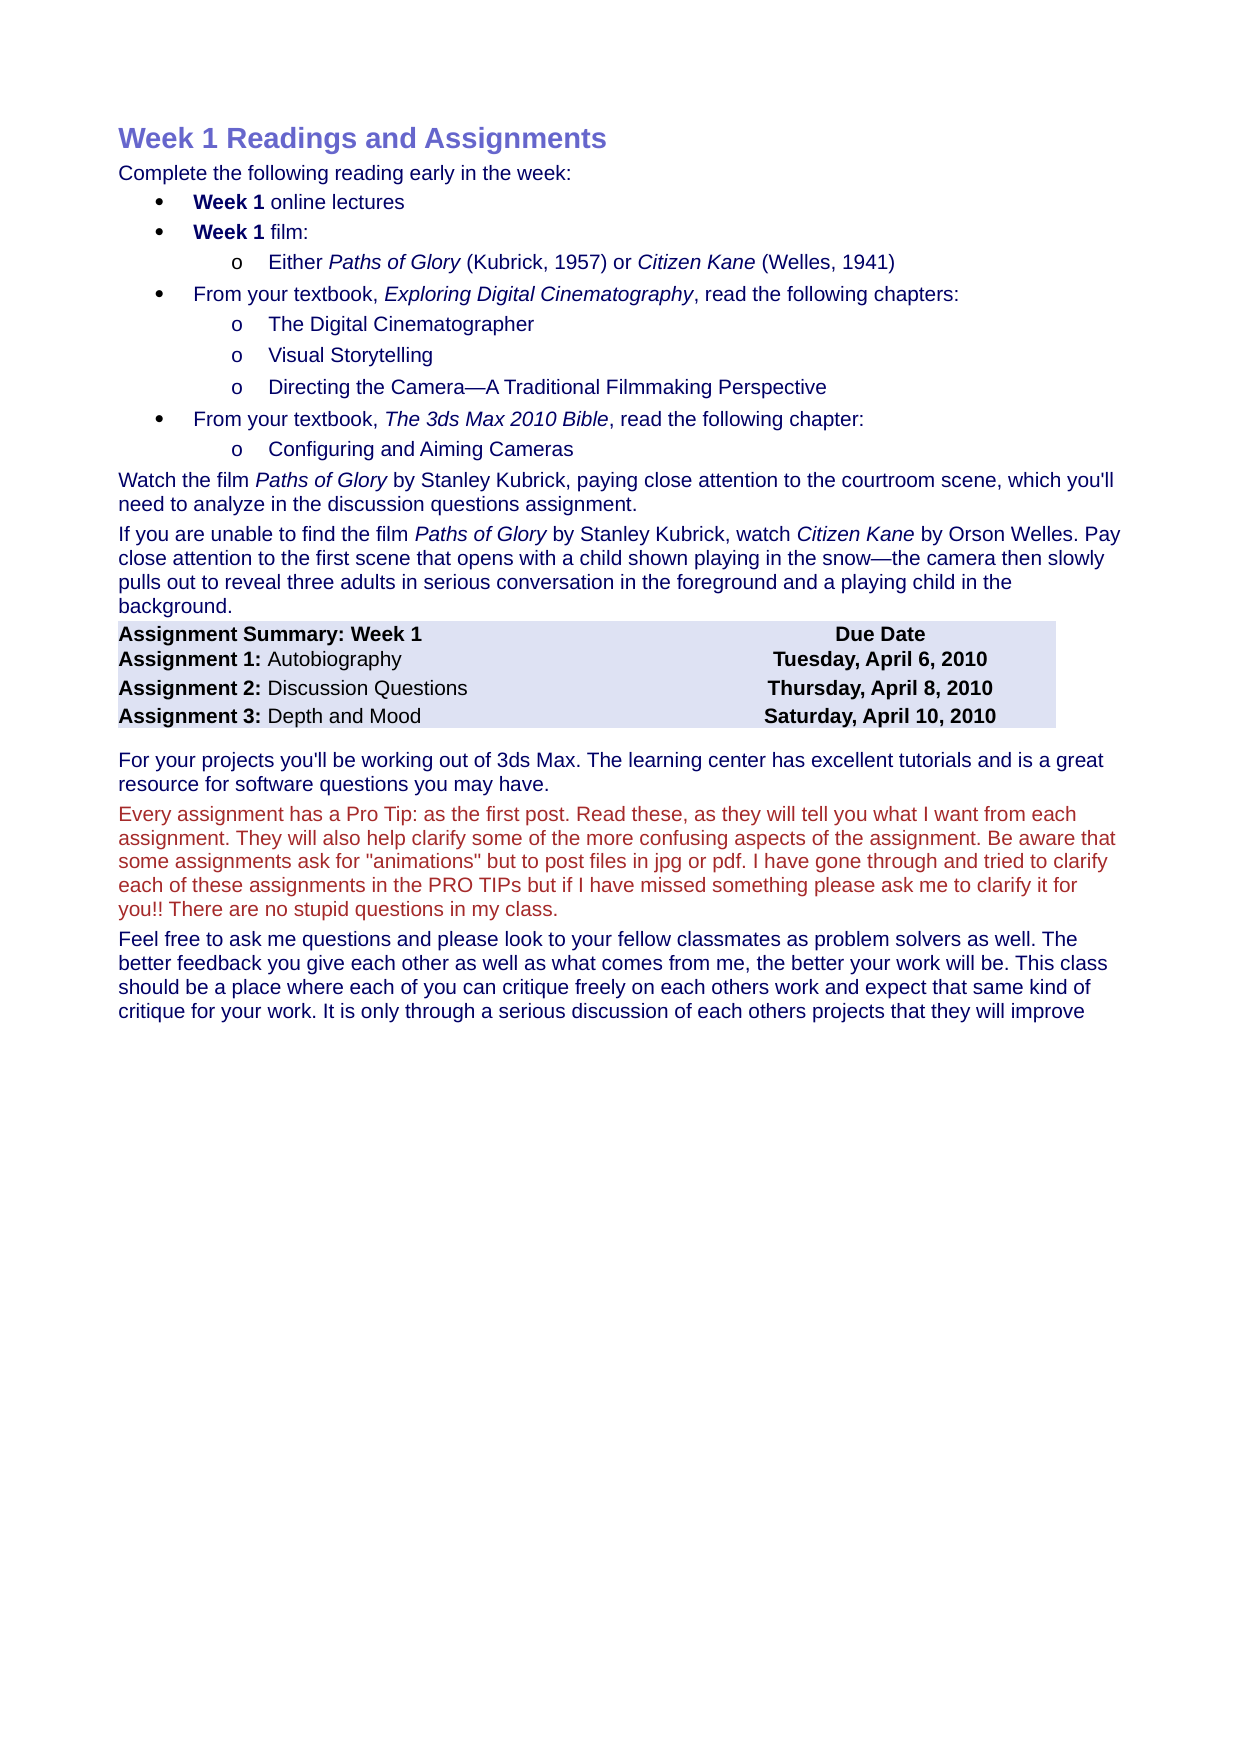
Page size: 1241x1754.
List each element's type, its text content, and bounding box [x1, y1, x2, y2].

table_cell Thursday, April 8, 2010 [705, 671, 1056, 704]
text Week 1 Readings and Assignments [118, 121, 1122, 154]
list Week 1 online lectures [156, 190, 1122, 214]
list Either Paths of Glory (Kubrick, 1957) or Citizen Kane (Welles, 1941) [231, 250, 1122, 276]
text For your projects you'll be working out of 3ds Max. The learning center has excellent tutorials and is a great resource for software questions you may have. [118, 748, 1122, 796]
list From your textbook, The 3ds Max 2010 Bible, read the following chapter: [156, 407, 1122, 431]
list The Digital Cinematographer [231, 312, 1122, 337]
table_header Due Date [705, 621, 1056, 647]
text Feel free to ask me questions and please look to your fellow classmates as problem solvers as well. The better feedback you give each other as well as what comes from me, the better your work will be. This class should be a place where each of you can critique freely on each others work and expect that same kind of critique for your work. It is only through a serious discussion of each others projects that they will improve [118, 927, 1122, 1023]
list Visual Storytelling [231, 343, 1122, 369]
table_cell Assignment 2: Discussion Questions [118, 671, 705, 704]
text Watch the film Paths of Glory by Stanley Kubrick, paying close attention to the courtroom scene, which you'll need to analyze in the discussion questions assignment. [118, 468, 1122, 516]
table_cell Assignment 1: Autobiography [118, 647, 705, 671]
table_cell Assignment 3: Depth and Mood [118, 704, 705, 728]
list From your textbook, Exploring Digital Cinematography, read the following chapters: [156, 282, 1122, 306]
table_cell Tuesday, April 6, 2010 [705, 647, 1056, 671]
list Week 1 film: [156, 220, 1122, 244]
list Directing the Camera—A Traditional Filmmaking Perspective [231, 375, 1122, 401]
text Every assignment has a Pro Tip: as the first post. Read these, as they will tell you what I want from each assignment. They will also help clarify some of the more confusing aspects of the assignment. Be aware that some assignments ask for "animations" but to post files in jpg or pdf. I have gone through and tried to clarify each of these assignments in the PRO TIPs but if I have missed something please ask me to clarify it for you!! There are no stupid questions in my class. [118, 801, 1122, 921]
text If you are unable to find the film Paths of Glory by Stanley Kubrick, watch Citizen Kane by Orson Welles. Pay close attention to the first scene that opens with a child shown playing in the snow—the camera then slowly pulls out to reveal three adults in serious conversation in the foreground and a playing child in the background. [118, 522, 1122, 618]
table_header Assignment Summary: Week 1 [118, 621, 705, 647]
text Complete the following reading early in the week: [118, 160, 1122, 184]
table_cell Saturday, April 10, 2010 [705, 704, 1056, 728]
list Configuring and Aiming Cameras [231, 436, 1122, 462]
